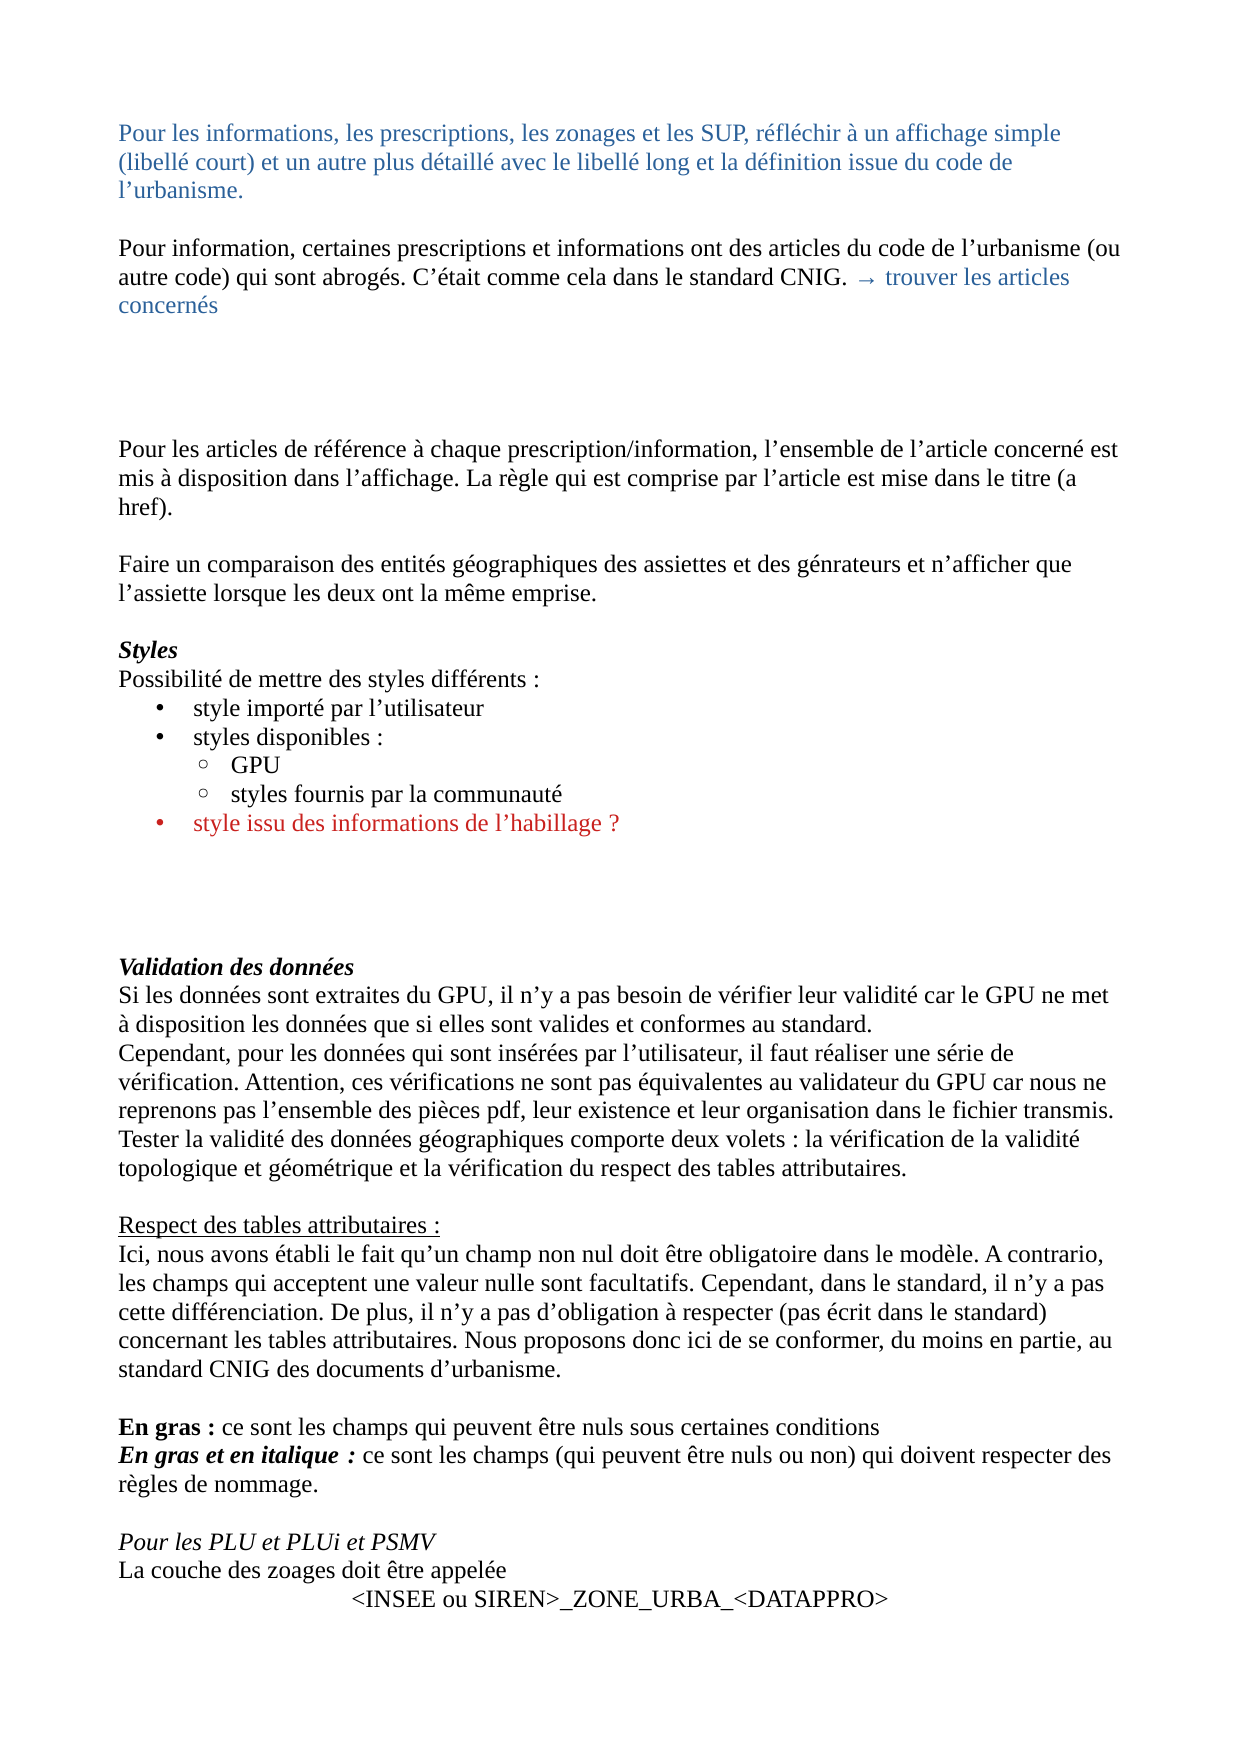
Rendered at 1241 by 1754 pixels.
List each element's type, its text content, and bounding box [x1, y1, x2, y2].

text Ici, nous avons établi le fait qu’un champ non nul doit être obligatoire dans le modèle. A contrario, les champs qui acceptent une valeur nulle sont facultatifs. Cependant, dans le standard, il n’y a pas cette différenciation. De plus, il n’y a pas d’obligation à respecter (pas écrit dans le standard) concernant les tables attributaires. Nous proposons donc ici de se conformer, du moins en partie, au standard CNIG des documents d’urbanisme. [118, 1239, 1122, 1383]
text <INSEE ou SIREN>_ZONE_URBA_<DATAPPRO> [118, 1584, 1122, 1613]
text Faire un comparaison des entités géographiques des assiettes et des génrateurs et n’afficher que l’assiette lorsque les deux ont la même emprise. [118, 549, 1122, 607]
list style importé par l’utilisateur [156, 693, 1122, 722]
text Respect des tables attributaires : [118, 1211, 1122, 1239]
text Cependant, pour les données qui sont insérées par l’utilisateur, il faut réaliser une série de vérification. Attention, ces vérifications ne sont pas équivalentes au validateur du GPU car nous ne reprenons pas l’ensemble des pièces pdf, leur existence et leur organisation dans le fichier transmis. [118, 1038, 1122, 1124]
list styles fournis par la communauté [193, 779, 1122, 808]
text Pour les PLU et PLUi et PSMV [118, 1527, 1122, 1556]
list styles disponibles : [156, 722, 1122, 751]
text Si les données sont extraites du GPU, il n’y a pas besoin de vérifier leur validité car le GPU ne met à disposition les données que si elles sont valides et conformes au standard. [118, 981, 1122, 1038]
text Validation des données [118, 952, 1122, 981]
text Tester la validité des données géographiques comporte deux volets : la vérification de la validité topologique et géométrique et la vérification du respect des tables attributaires. [118, 1124, 1122, 1182]
text Styles [118, 636, 1122, 664]
text Pour information, certaines prescriptions et informations ont des articles du code de l’urbanisme (ou autre code) qui sont abrogés. C’était comme cela dans le standard CNIG. → trouver les articles concernés [118, 233, 1122, 319]
text La couche des zoages doit être appelée [118, 1556, 1122, 1584]
text Possibilité de mettre des styles différents : [118, 664, 1122, 693]
text Pour les articles de référence à chaque prescription/information, l’ensemble de l’article concerné est mis à disposition dans l’affichage. La règle qui est comprise par l’article est mise dans le titre (a href). [118, 434, 1122, 521]
text Pour les informations, les prescriptions, les zonages et les SUP, réfléchir à un affichage simple (libellé court) et un autre plus détaillé avec le libellé long et la définition issue du code de l’urbanisme. [118, 118, 1122, 204]
text En gras et en italique : ce sont les champs (qui peuvent être nuls ou non) qui doivent respecter des règles de nommage. [118, 1441, 1122, 1498]
list style issu des informations de l’habillage ? [156, 808, 1122, 837]
list GPU [193, 751, 1122, 779]
text En gras : ce sont les champs qui peuvent être nuls sous certaines conditions [118, 1412, 1122, 1441]
